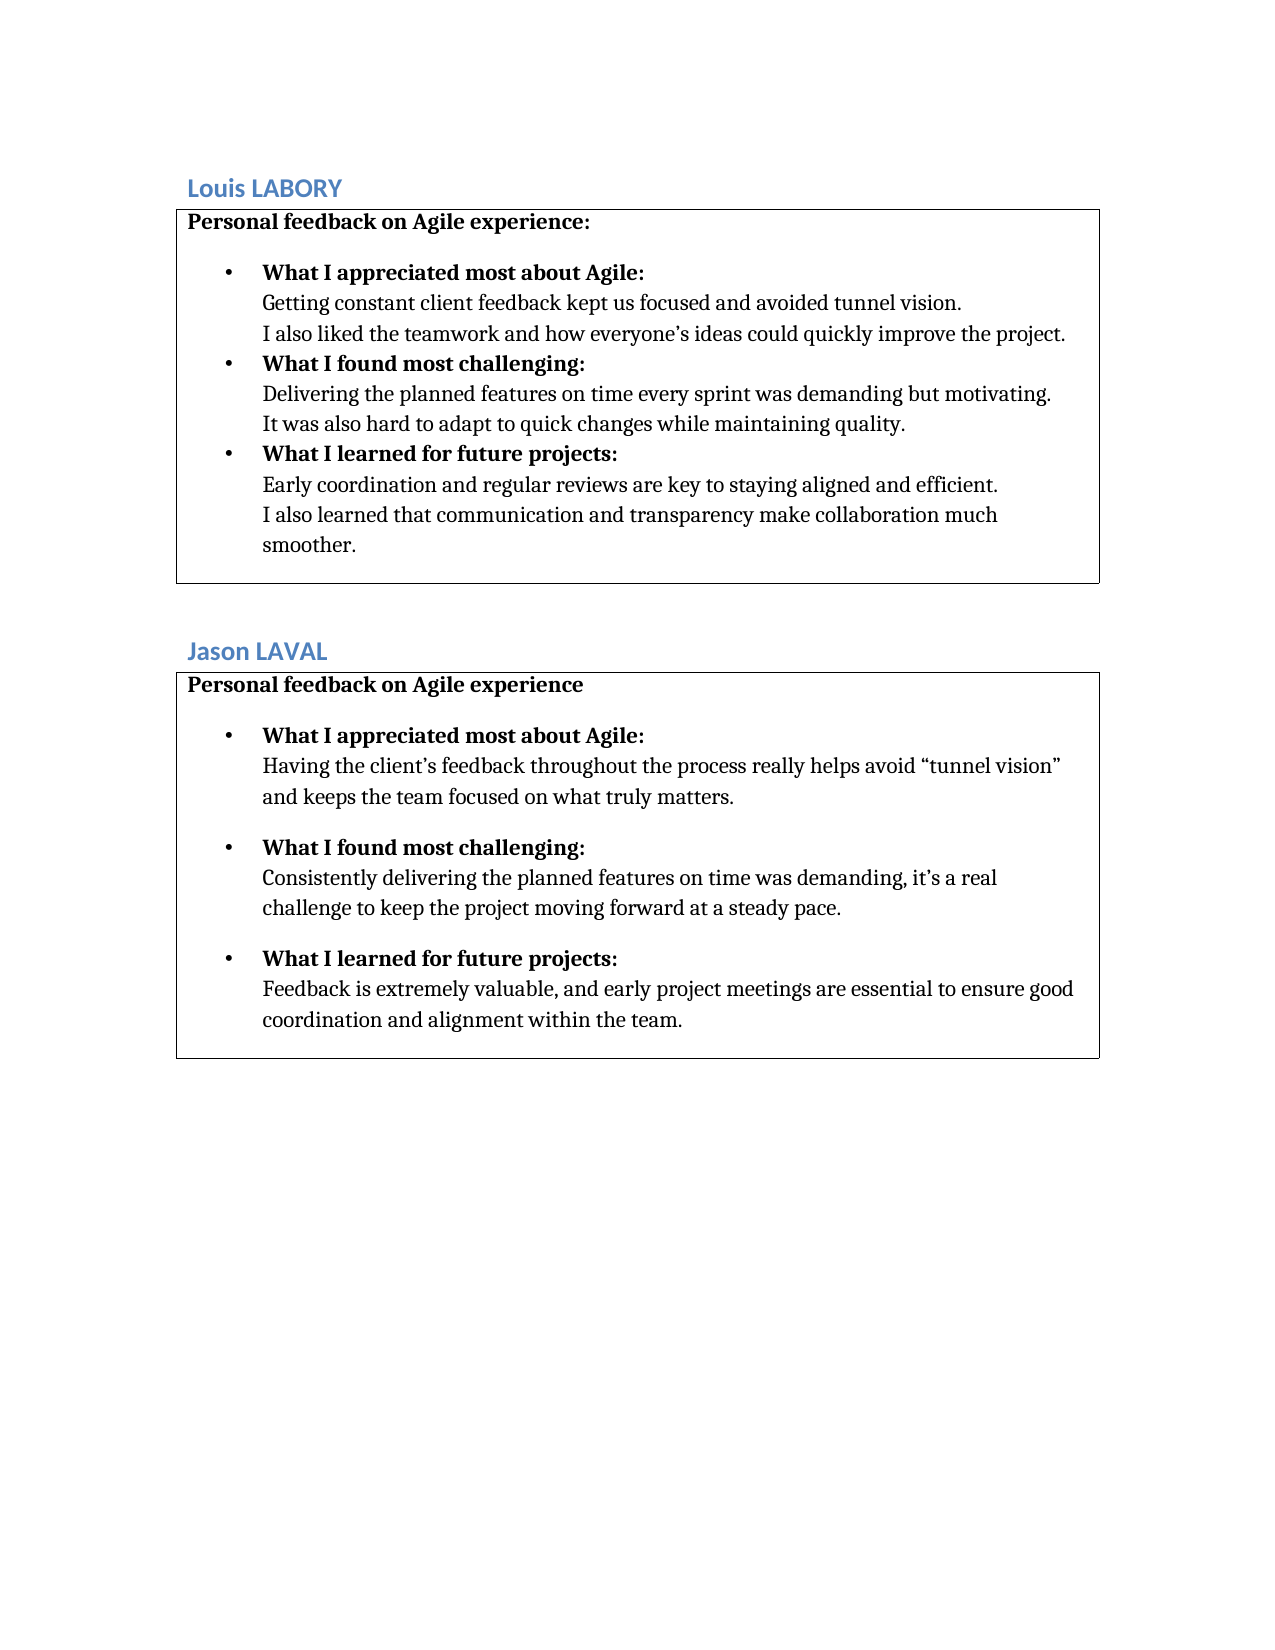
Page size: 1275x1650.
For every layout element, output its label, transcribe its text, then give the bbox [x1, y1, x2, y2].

subtitle Jason LAVAL [187, 634, 1087, 667]
subtitle Louis LABORY [187, 171, 1087, 204]
table_header Personal feedback on Agile experience: What I appreciated most about Agile: Getting constant client feedback kept us focused and avoided tunnel vision. I also liked the teamwork and how everyone’s ideas could quickly improve the project. What I found most challenging: Delivering the planned features on time every sprint was demanding but motivating. It was also hard to adapt to quick changes while maintaining quality. What I learned for future projects: Early coordination and regular reviews are key to staying aligned and efficient. I also learned that communication and transparency make collaboration much smoother. [177, 210, 1099, 583]
table_header Personal feedback on Agile experience What I appreciated most about Agile: Having the client’s feedback throughout the process really helps avoid “tunnel vision” and keeps the team focused on what truly matters. What I found most challenging: Consistently delivering the planned features on time was demanding, it’s a real challenge to keep the project moving forward at a steady pace. What I learned for future projects: Feedback is extremely valuable, and early project meetings are essential to ensure good coordination and alignment within the team. [177, 673, 1099, 1057]
